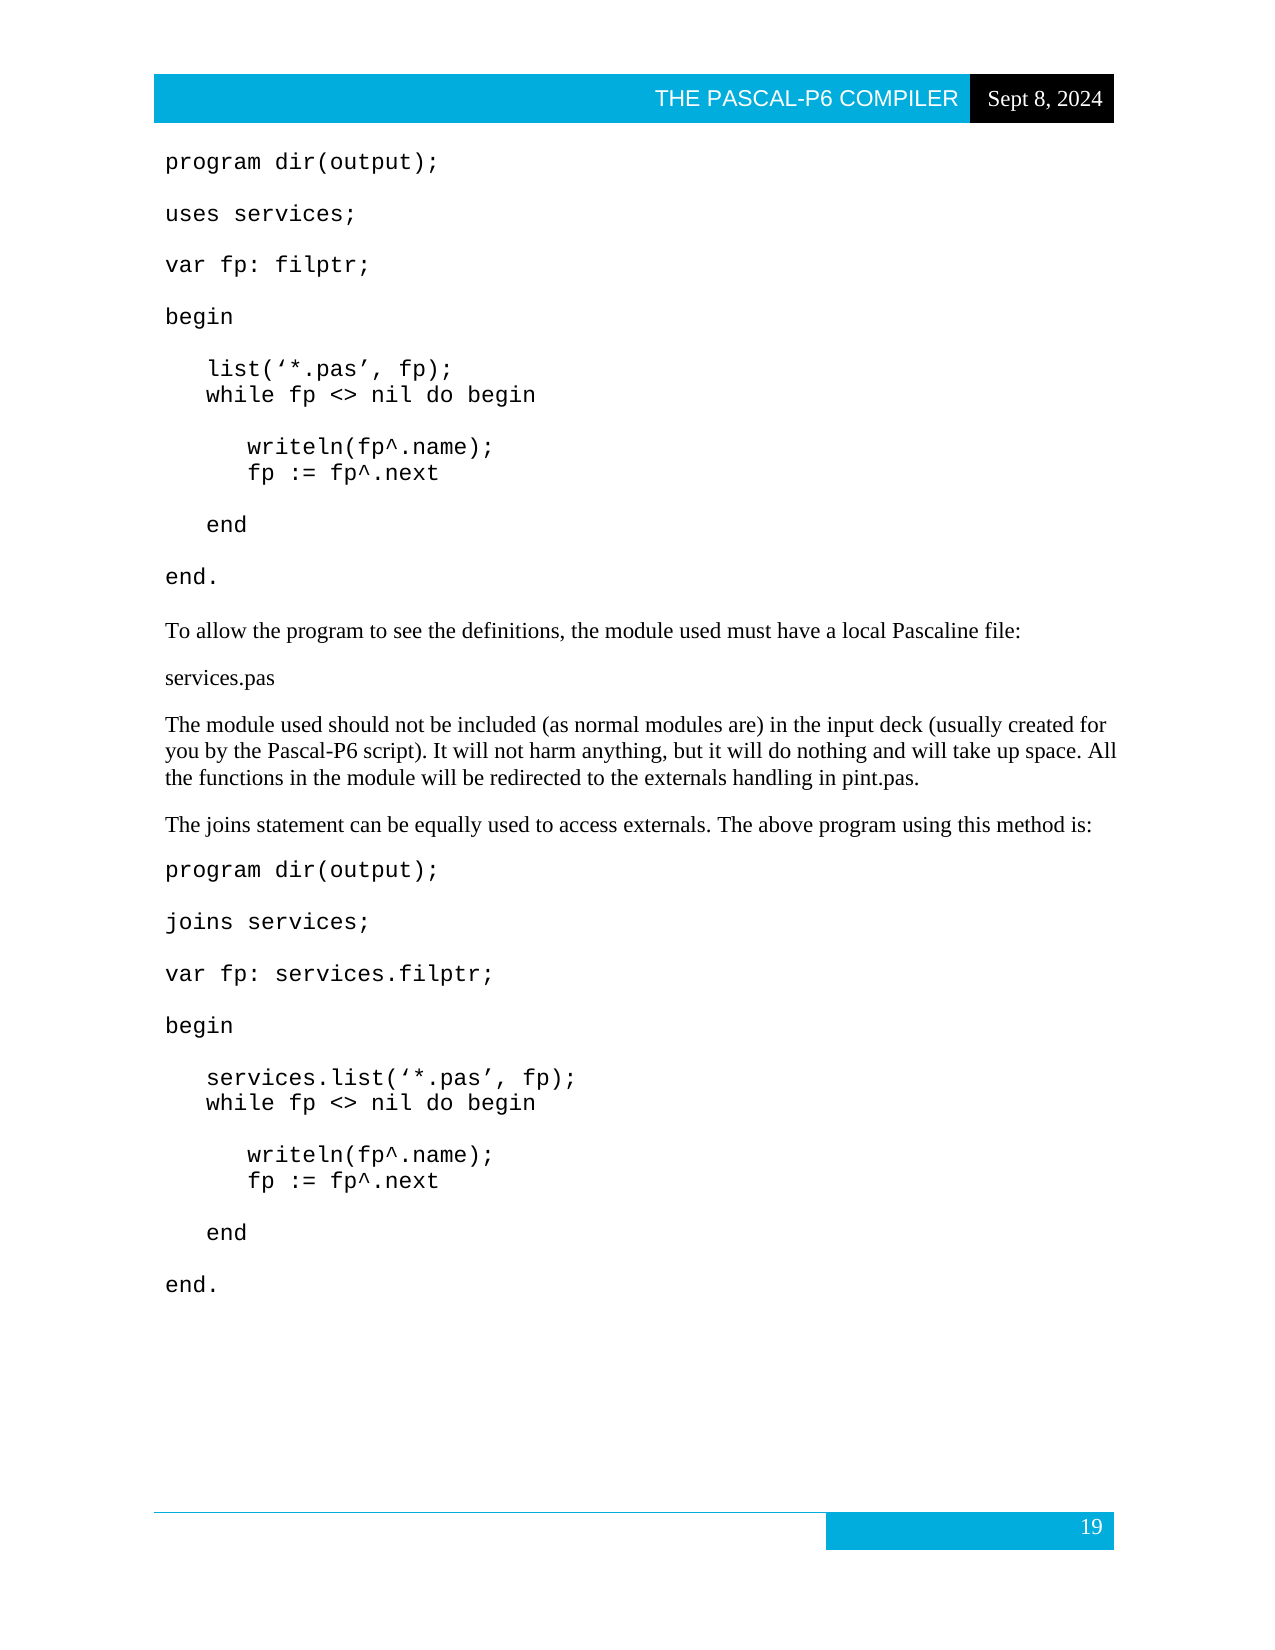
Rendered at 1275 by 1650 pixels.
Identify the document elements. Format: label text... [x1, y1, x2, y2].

text begin [165, 1014, 1125, 1040]
text end. [165, 565, 1125, 591]
text The joins statement can be equally used to access externals. The above program using this method is: [165, 811, 1125, 837]
text end [165, 1221, 1125, 1247]
text end [165, 513, 1125, 539]
text while fp <> nil do begin [165, 1092, 1125, 1118]
text var fp: services.filptr; [165, 962, 1125, 988]
text var fp: filptr; [165, 254, 1125, 280]
text services.pas [165, 664, 1125, 690]
text program dir(output); [165, 150, 1125, 176]
text To allow the program to see the definitions, the module used must have a local Pascaline file: [165, 617, 1125, 643]
text begin [165, 306, 1125, 332]
text joins services; [165, 910, 1125, 936]
text uses services; [165, 202, 1125, 228]
text services.list(‘*.pas’, fp); [165, 1066, 1125, 1092]
text program dir(output); [165, 858, 1125, 884]
text writeln(fp^.name); [165, 1144, 1125, 1169]
text fp := fp^.next [165, 461, 1125, 487]
text while fp <> nil do begin [165, 383, 1125, 409]
text writeln(fp^.name); [165, 435, 1125, 461]
text end. [165, 1273, 1125, 1299]
text The module used should not be included (as normal modules are) in the input deck (usually created for you by the Pascal-P6 script). It will not harm anything, but it will do nothing and will take up space. All the functions in the module will be redirected to the externals handling in pint.pas. [165, 711, 1125, 790]
text list(‘*.pas’, fp); [165, 357, 1125, 383]
text fp := fp^.next [165, 1169, 1125, 1196]
